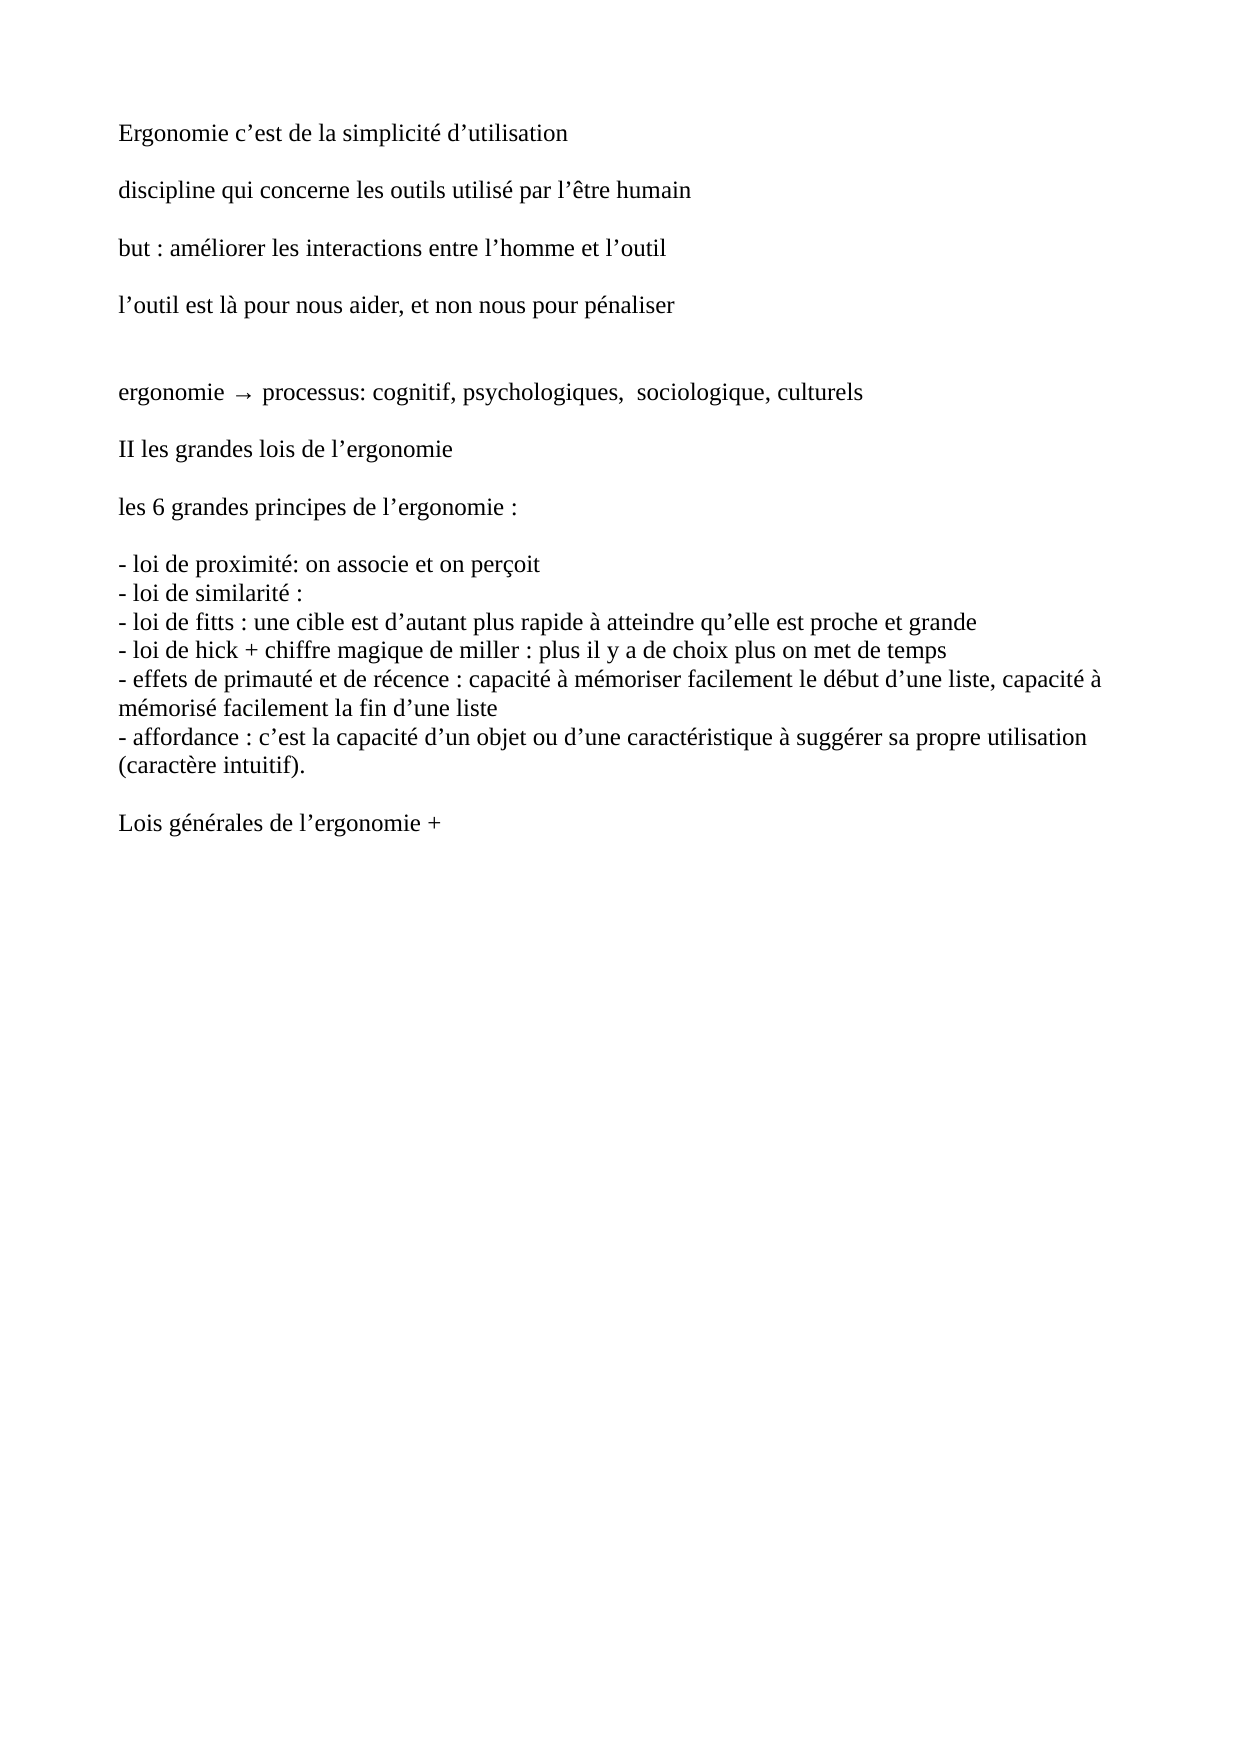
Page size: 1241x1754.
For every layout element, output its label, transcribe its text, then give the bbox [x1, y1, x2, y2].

text Ergonomie c’est de la simplicité d’utilisation [118, 118, 1122, 147]
text ergonomie → processus: cognitif, psychologiques, sociologique, culturels [118, 377, 1122, 406]
text - effets de primauté et de récence : capacité à mémoriser facilement le début d’une liste, capacité à mémorisé facilement la fin d’une liste [118, 664, 1122, 722]
text - loi de similarité : [118, 578, 1122, 607]
text - loi de proximité: on associe et on perçoit [118, 549, 1122, 578]
text discipline qui concerne les outils utilisé par l’être humain [118, 176, 1122, 204]
text but : améliorer les interactions entre l’homme et l’outil [118, 233, 1122, 262]
text - loi de hick + chiffre magique de miller : plus il y a de choix plus on met de temps [118, 636, 1122, 664]
text Lois générales de l’ergonomie + [118, 808, 1122, 837]
text II les grandes lois de l’ergonomie [118, 434, 1122, 463]
text - loi de fitts : une cible est d’autant plus rapide à atteindre qu’elle est proche et grande [118, 607, 1122, 636]
text les 6 grandes principes de l’ergonomie : [118, 492, 1122, 521]
text l’outil est là pour nous aider, et non nous pour pénaliser [118, 291, 1122, 319]
text - affordance : c’est la capacité d’un objet ou d’une caractéristique à suggérer sa propre utilisation (caractère intuitif). [118, 722, 1122, 779]
